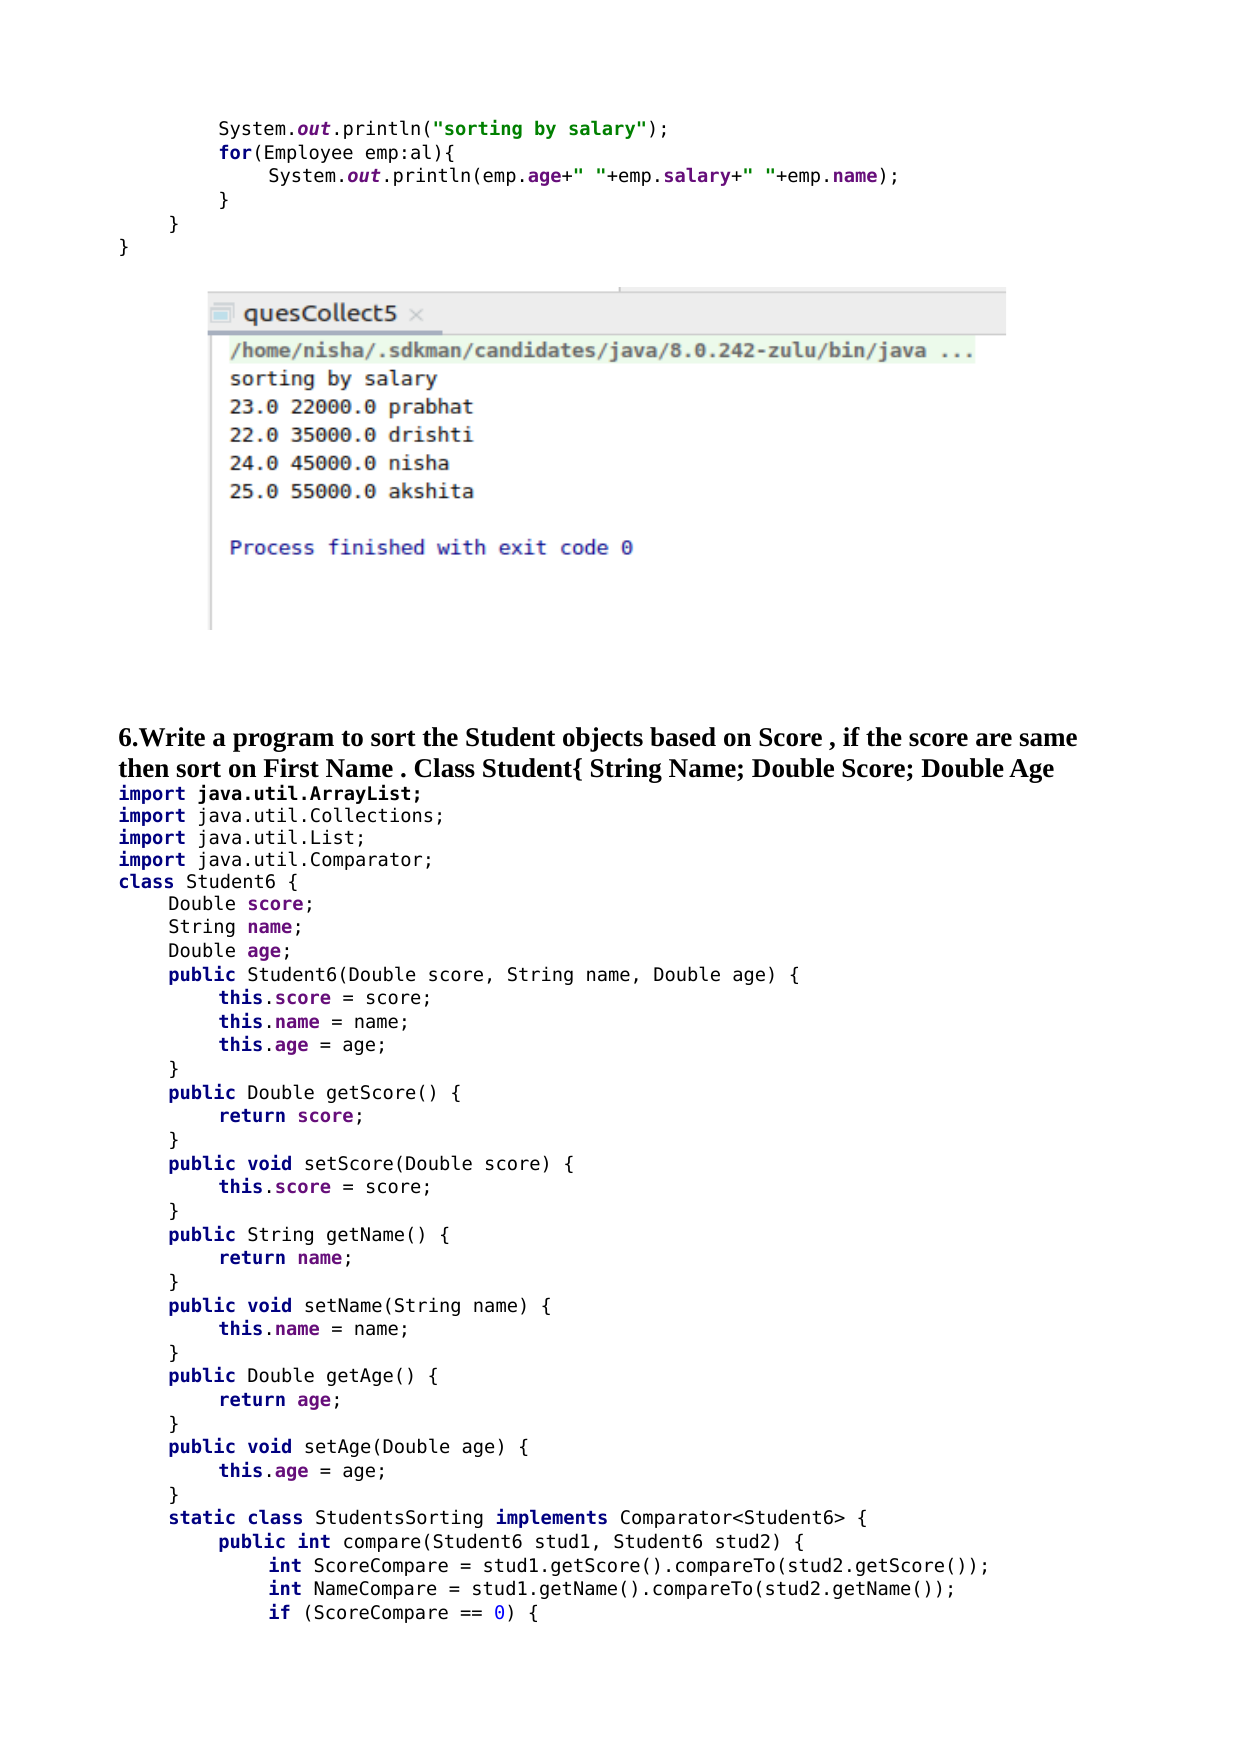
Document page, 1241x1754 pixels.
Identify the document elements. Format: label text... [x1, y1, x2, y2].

text public Double getAge() { [118, 1366, 1122, 1389]
text String name; [118, 916, 1122, 940]
text } [118, 213, 1122, 236]
text return score; [118, 1105, 1122, 1129]
text import java.util.Comparator; [118, 849, 1122, 871]
text int ScoreCompare = stud1.getScore().compareTo(stud2.getScore()); [118, 1555, 1122, 1578]
text public Double getScore() { [118, 1082, 1122, 1105]
text this.age = age; [118, 1460, 1122, 1484]
text this.name = name; [118, 1318, 1122, 1342]
text public int compare(Student6 stud1, Student6 stud2) { [118, 1531, 1122, 1555]
text return age; [118, 1389, 1122, 1413]
text import java.util.Collections; [118, 805, 1122, 827]
text } [118, 1271, 1122, 1294]
text this.name = name; [118, 1011, 1122, 1034]
text return name; [118, 1247, 1122, 1271]
text } [118, 1484, 1122, 1507]
text System.out.println(emp.age+" "+emp.salary+" "+emp.name); [118, 165, 1122, 189]
text this.score = score; [118, 1176, 1122, 1200]
text public Student6(Double score, String name, Double age) { [118, 963, 1122, 987]
text static class StudentsSorting implements Comparator<Student6> { [118, 1507, 1122, 1531]
text System.out.println("sorting by salary"); [118, 118, 1122, 142]
text class Student6 { [118, 871, 1122, 893]
text this.age = age; [118, 1034, 1122, 1058]
text Double score; [118, 893, 1122, 916]
text import java.util.List; [118, 827, 1122, 849]
text } [118, 1342, 1122, 1366]
text public void setScore(Double score) { [118, 1153, 1122, 1176]
text this.score = score; [118, 987, 1122, 1011]
picture [207, 287, 1007, 630]
text public String getName() { [118, 1224, 1122, 1247]
text if (ScoreCompare == 0) { [118, 1602, 1122, 1626]
text 6.Write a program to sort the Student objects based on Score , if the score are same then sort on First Name . Class Student{ String Name; Double Score; Double Age [118, 721, 1122, 783]
text } [118, 236, 1122, 258]
text int NameCompare = stud1.getName().compareTo(stud2.getName()); [118, 1578, 1122, 1602]
text } [118, 1058, 1122, 1082]
text public void setAge(Double age) { [118, 1436, 1122, 1460]
text } [118, 1413, 1122, 1436]
text Double age; [118, 940, 1122, 963]
text import java.util.ArrayList; [118, 783, 1122, 805]
text public void setName(String name) { [118, 1294, 1122, 1318]
text } [118, 189, 1122, 213]
text } [118, 1129, 1122, 1153]
text } [118, 1200, 1122, 1224]
text for(Employee emp:al){ [118, 142, 1122, 165]
